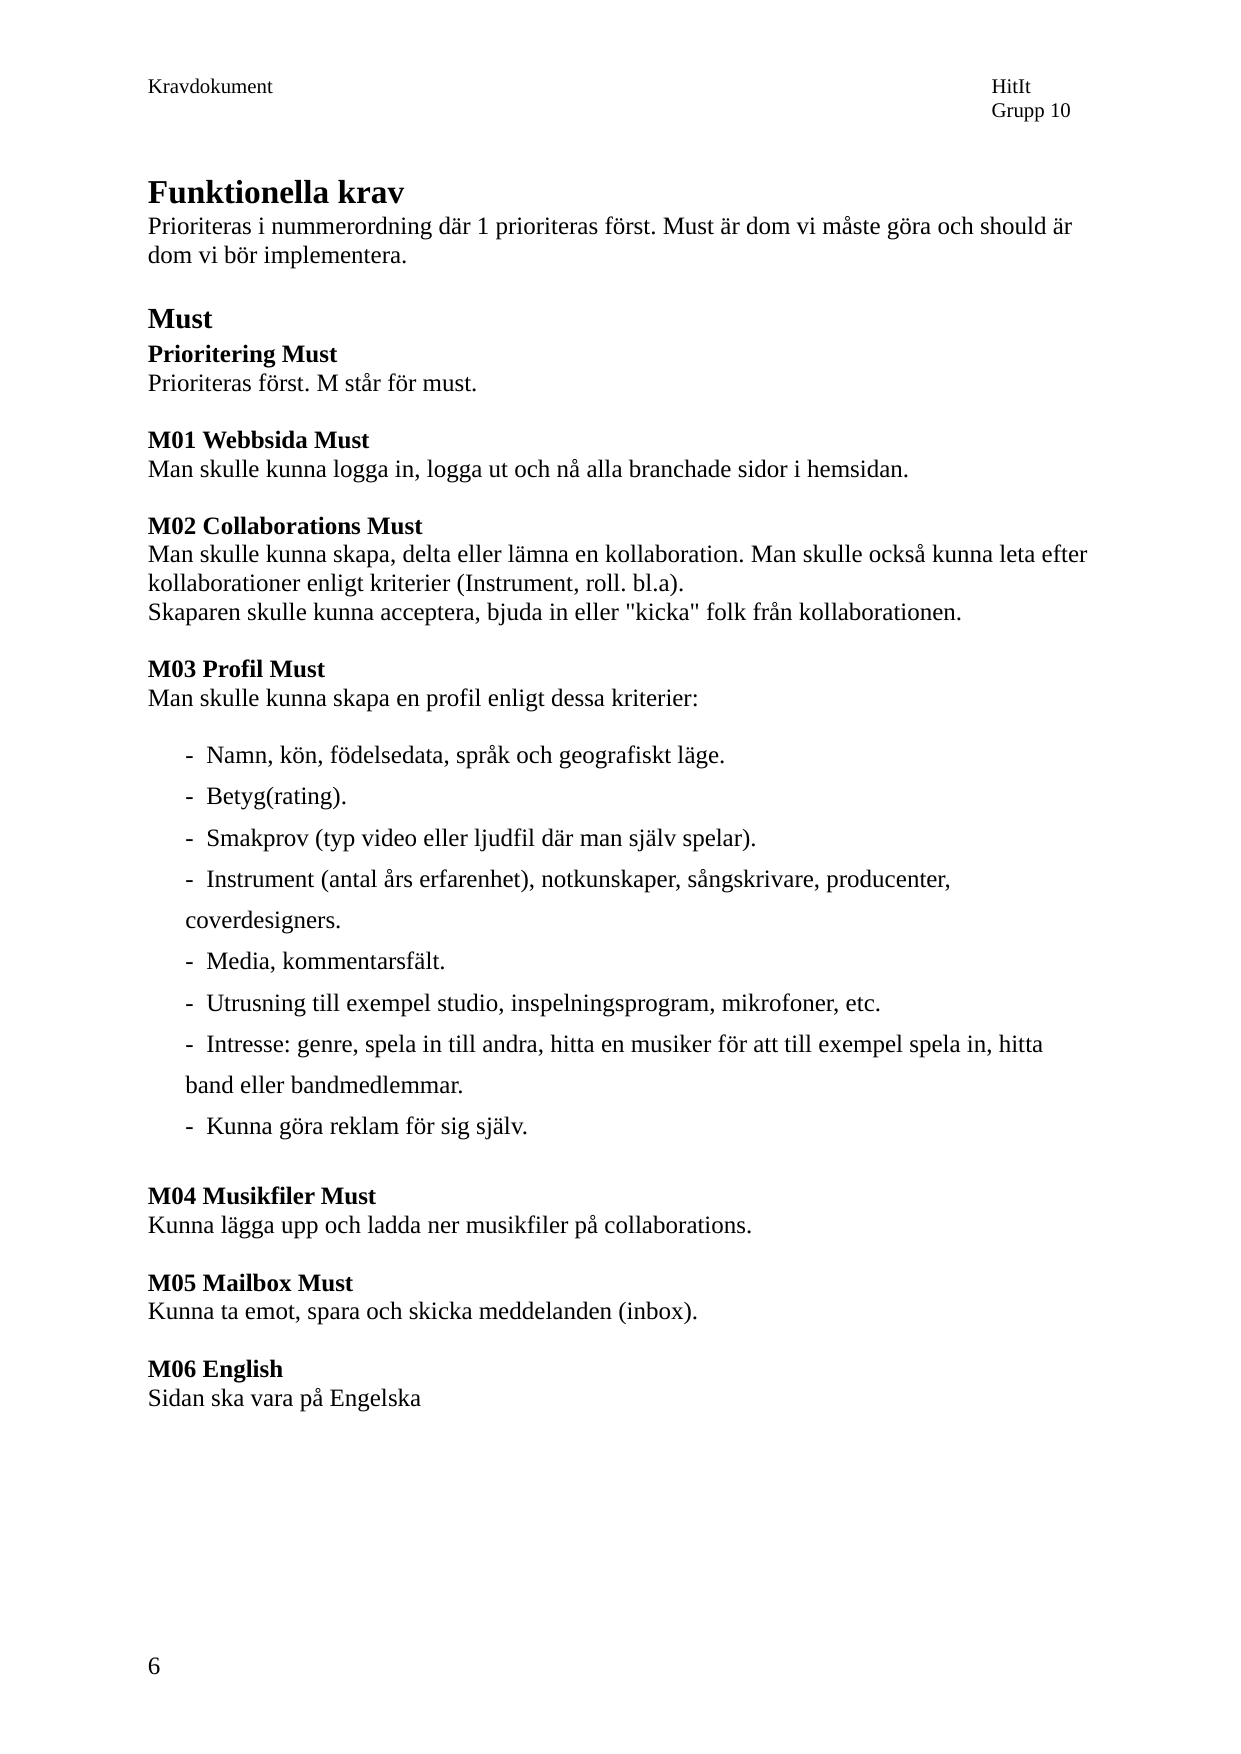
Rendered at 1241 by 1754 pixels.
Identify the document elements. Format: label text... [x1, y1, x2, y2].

subtitle Must [148, 301, 1093, 335]
text Prioriteras i nummerordning där 1 prioriteras först. Must är dom vi måste göra och should är dom vi bör implementera. [148, 211, 1093, 268]
text - Betyg(rating). [185, 781, 1093, 810]
text - Media, kommentarsfält. [185, 946, 1093, 975]
text M05 Mailbox Must [148, 1268, 1093, 1296]
text M03 Profil Must [148, 654, 1093, 683]
text Kunna lägga upp och ladda ner musikfiler på collaborations. [148, 1210, 1093, 1239]
text - Kunna göra reklam för sig själv. [185, 1111, 1093, 1140]
text Prioriteras först. M står för must. [148, 368, 1093, 397]
text coverdesigners. [185, 905, 1093, 934]
text band eller bandmedlemmar. [185, 1070, 1093, 1099]
text - Instrument (antal års erfarenhet), notkunskaper, sångskrivare, producenter, [185, 864, 1093, 893]
text M04 Musikfiler Must [148, 1181, 1093, 1210]
text M06 English [148, 1354, 1093, 1383]
text Man skulle kunna logga in, logga ut och nå alla branchade sidor i hemsidan. [148, 454, 1093, 483]
text Man skulle kunna skapa en profil enligt dessa kriterier: [148, 683, 1093, 711]
text M01 Webbsida Must [148, 425, 1093, 454]
text - Smakprov (typ video eller ljudfil där man själv spelar). [185, 823, 1093, 851]
text - Intresse: genre, spela in till andra, hitta en musiker för att till exempel spela in, hitta [185, 1029, 1093, 1058]
text - Utrusning till exempel studio, inspelningsprogram, mikrofoner, etc. [185, 988, 1093, 1016]
text Skaparen skulle kunna acceptera, bjuda in eller "kicka" folk från kollaborationen. [148, 597, 1093, 626]
text M02 Collaborations Must [148, 511, 1093, 539]
text - Namn, kön, födelsedata, språk och geografiskt läge. [185, 740, 1093, 769]
text Kunna ta emot, spara och skicka meddelanden (inbox). [148, 1296, 1093, 1354]
subtitle Funktionella krav [148, 173, 1093, 211]
text Sidan ska vara på Engelska [148, 1383, 1093, 1411]
subtitle Prioritering Must [148, 339, 1093, 368]
text Man skulle kunna skapa, delta eller lämna en kollaboration. Man skulle också kunna leta efter kollaborationer enligt kriterier (Instrument, roll. bl.a). [148, 539, 1093, 597]
